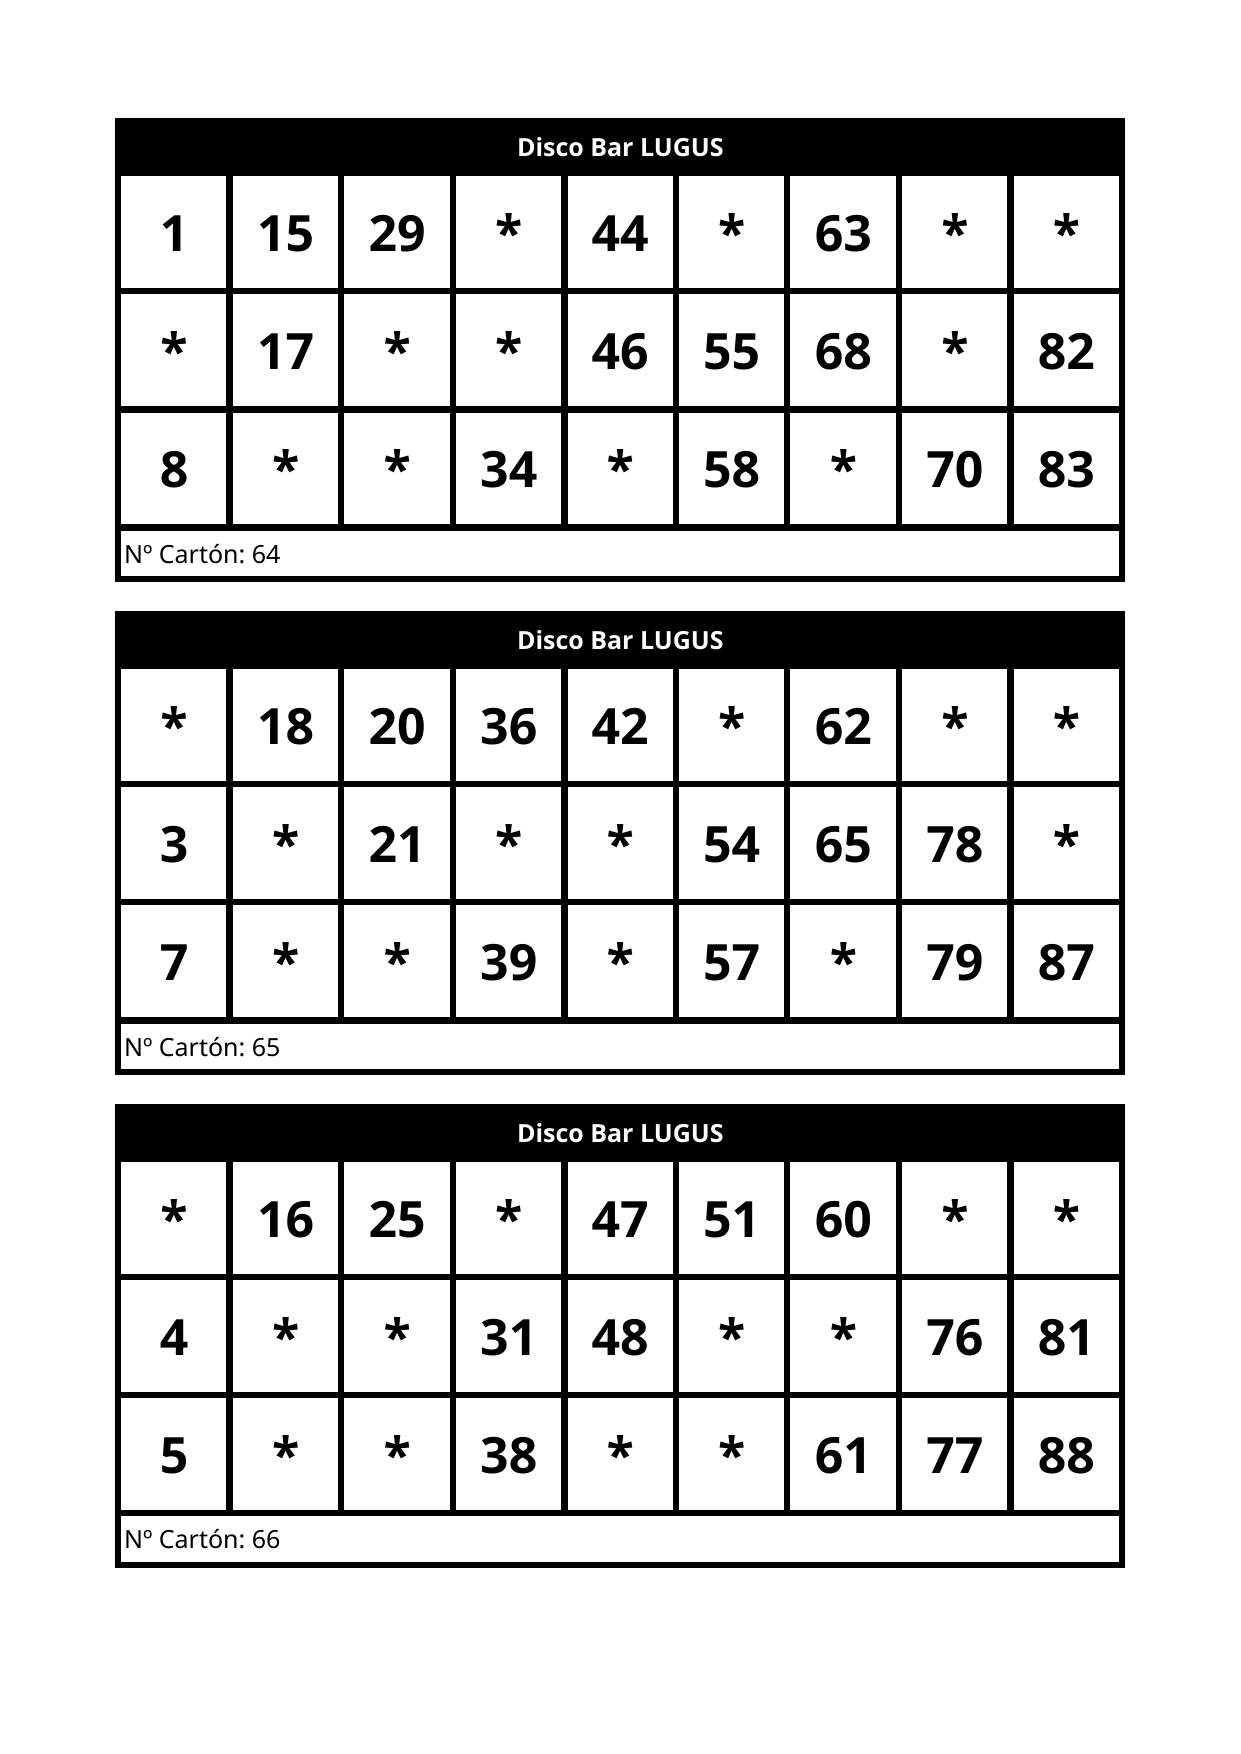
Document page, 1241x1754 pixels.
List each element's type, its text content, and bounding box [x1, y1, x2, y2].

table_cell 76 [902, 1280, 1007, 1392]
table_cell 42 [568, 669, 673, 781]
table_cell 87 [1014, 905, 1119, 1017]
table_cell 58 [679, 413, 784, 524]
table_cell * [902, 176, 1007, 288]
table_cell * [568, 905, 673, 1017]
table_cell 48 [568, 1280, 673, 1392]
table_cell * [344, 1280, 450, 1392]
table_cell 83 [1014, 413, 1119, 524]
table_cell * [679, 1280, 784, 1392]
table_cell * [679, 669, 784, 781]
table_cell * [344, 905, 450, 1017]
table_cell 5 [121, 1398, 226, 1510]
table_cell 88 [1014, 1398, 1119, 1510]
table_cell 25 [344, 1162, 450, 1274]
table_cell 70 [902, 413, 1007, 524]
table_cell 15 [233, 176, 338, 288]
table_cell 61 [790, 1398, 896, 1510]
table_cell 7 [121, 905, 226, 1017]
table_cell * [456, 294, 561, 406]
table_cell 81 [1014, 1280, 1119, 1392]
table_header Disco Bar LUGUS [121, 124, 1119, 170]
table_cell 46 [568, 294, 673, 406]
table_cell * [902, 294, 1007, 406]
table_cell 47 [568, 1162, 673, 1274]
table_cell * [344, 1398, 450, 1510]
table_cell * [456, 1162, 561, 1274]
table_cell * [568, 787, 673, 899]
table_cell 29 [344, 176, 450, 288]
table_cell * [456, 787, 561, 899]
table_cell 51 [679, 1162, 784, 1274]
table_cell * [1014, 1162, 1119, 1274]
table_cell 4 [121, 1280, 226, 1392]
table_cell 63 [790, 176, 896, 288]
table_cell * [790, 1280, 896, 1392]
table_cell Nº Cartón: 65 [121, 1024, 1119, 1069]
table_cell * [1014, 787, 1119, 899]
table_cell * [1014, 176, 1119, 288]
table_cell * [1014, 669, 1119, 781]
table_cell 8 [121, 413, 226, 524]
table_cell 38 [456, 1398, 561, 1510]
table_cell 21 [344, 787, 450, 899]
table_header Disco Bar LUGUS [121, 617, 1119, 663]
table_cell 16 [233, 1162, 338, 1274]
table_cell 65 [790, 787, 896, 899]
table_header Disco Bar LUGUS [121, 1110, 1119, 1156]
table_cell Nº Cartón: 66 [121, 1516, 1119, 1562]
table_cell 20 [344, 669, 450, 781]
table_cell * [902, 669, 1007, 781]
table_cell * [568, 413, 673, 524]
table_cell * [902, 1162, 1007, 1274]
table_cell * [233, 1280, 338, 1392]
table_cell * [121, 669, 226, 781]
table_cell 77 [902, 1398, 1007, 1510]
table_cell 55 [679, 294, 784, 406]
table_cell 54 [679, 787, 784, 899]
table_cell 57 [679, 905, 784, 1017]
table_cell 82 [1014, 294, 1119, 406]
table_cell 3 [121, 787, 226, 899]
table_cell 17 [233, 294, 338, 406]
table_cell * [456, 176, 561, 288]
table_cell 18 [233, 669, 338, 781]
table_cell * [233, 905, 338, 1017]
table_cell 78 [902, 787, 1007, 899]
table_cell * [344, 294, 450, 406]
table_cell 36 [456, 669, 561, 781]
table_cell * [679, 176, 784, 288]
table_cell 1 [121, 176, 226, 288]
table_cell * [233, 787, 338, 899]
table_cell * [679, 1398, 784, 1510]
table_cell 68 [790, 294, 896, 406]
table_cell 62 [790, 669, 896, 781]
table_cell 79 [902, 905, 1007, 1017]
table_cell * [790, 413, 896, 524]
table_cell * [121, 1162, 226, 1274]
table_cell 39 [456, 905, 561, 1017]
table_cell * [790, 905, 896, 1017]
table_cell Nº Cartón: 64 [121, 531, 1119, 576]
table_cell 31 [456, 1280, 561, 1392]
table_cell 44 [568, 176, 673, 288]
table_cell 34 [456, 413, 561, 524]
table_cell * [568, 1398, 673, 1510]
table_cell 60 [790, 1162, 896, 1274]
table_cell * [344, 413, 450, 524]
table_cell * [233, 1398, 338, 1510]
table_cell * [121, 294, 226, 406]
table_cell * [233, 413, 338, 524]
